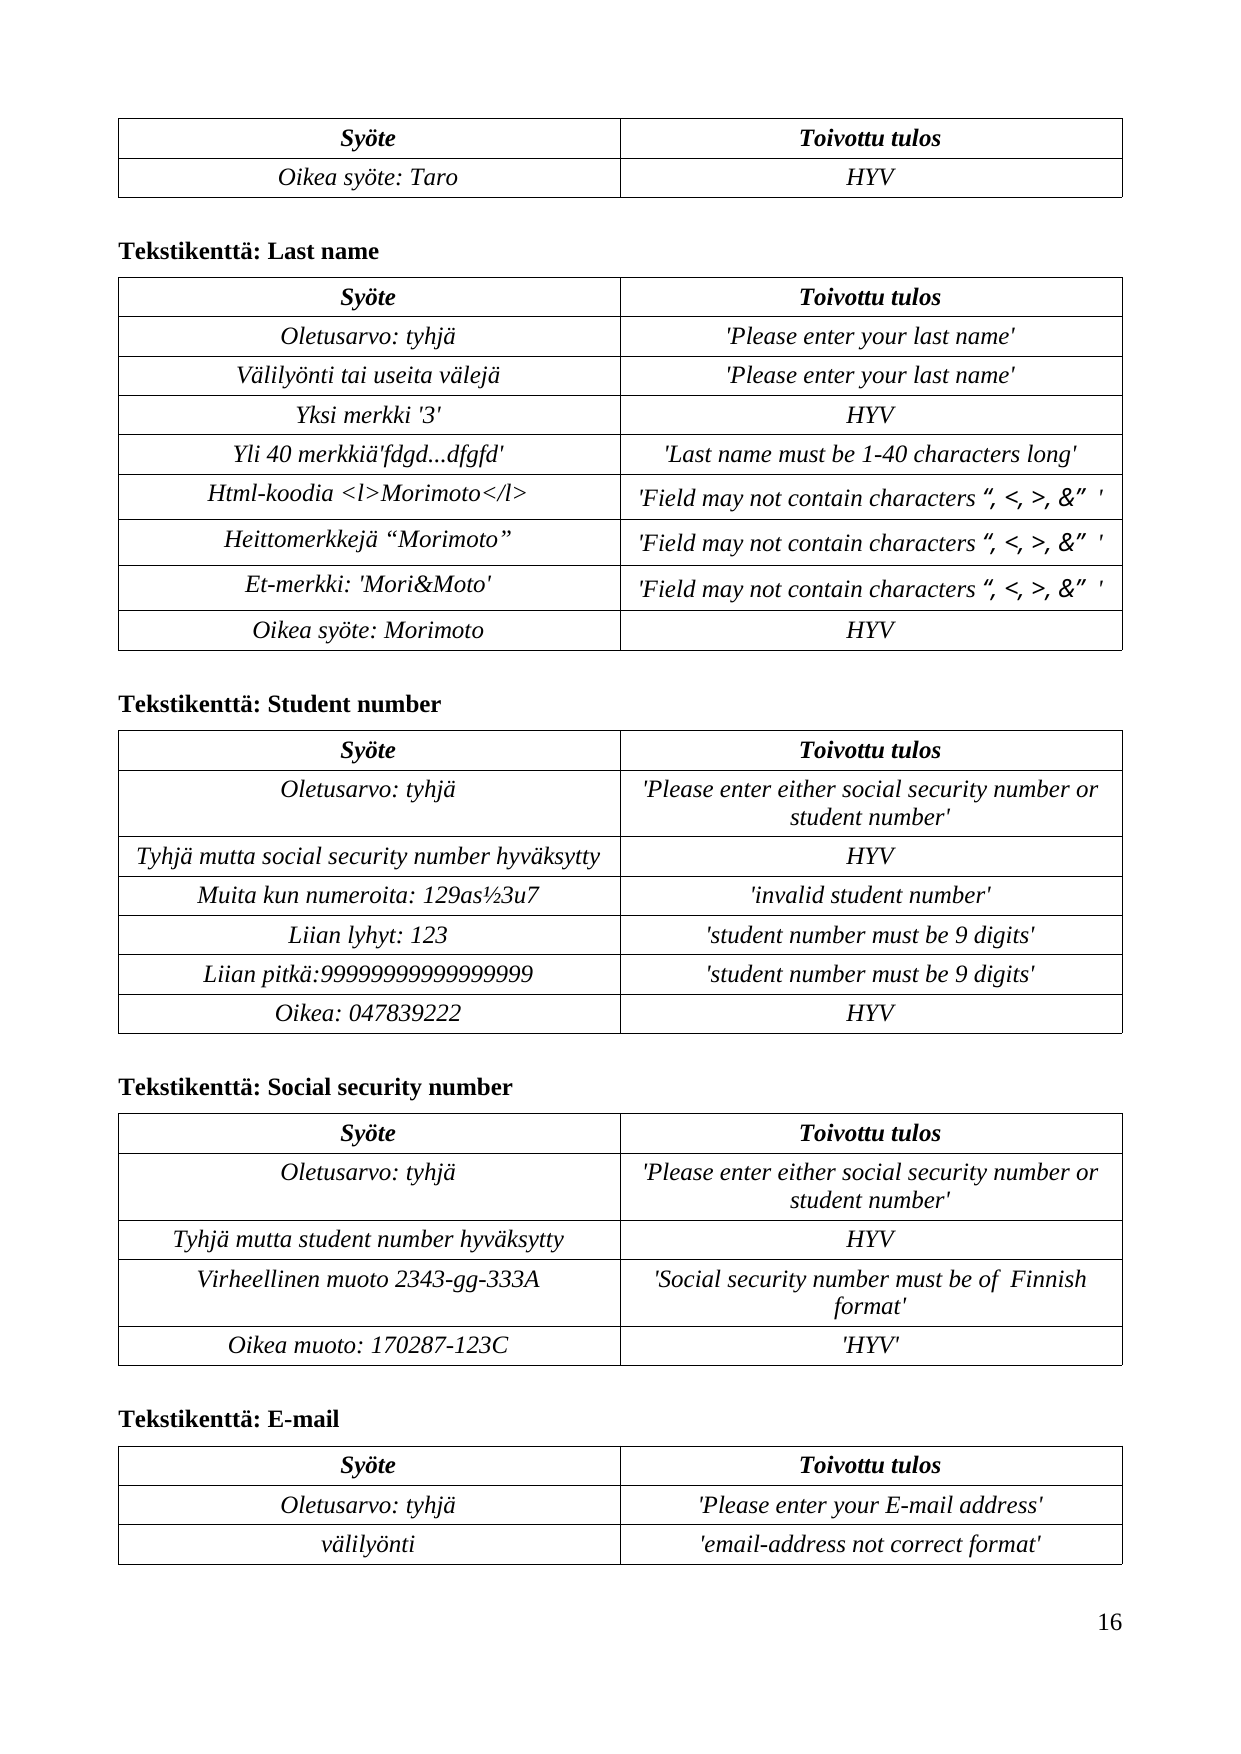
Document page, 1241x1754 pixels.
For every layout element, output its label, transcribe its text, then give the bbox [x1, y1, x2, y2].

table_cell 'student number must be 9 digits' [621, 955, 1122, 993]
table_cell Oletusarvo: tyhjä [119, 317, 620, 356]
text Tekstikenttä: Student number [118, 690, 1122, 718]
table_cell Välilyönti tai useita välejä [119, 357, 620, 395]
table_cell Liian pitkä:99999999999999999 [119, 955, 620, 993]
table_cell 'email-address not correct format' [621, 1525, 1122, 1563]
table_cell 'HYV' [621, 1327, 1122, 1365]
table_header Toivottu tulos [621, 1114, 1122, 1153]
table_header Toivottu tulos [621, 119, 1122, 157]
table_cell Oikea muoto: 170287-123C [119, 1327, 620, 1365]
table_header Toivottu tulos [621, 731, 1122, 769]
table_cell HYV [621, 159, 1122, 197]
table_cell HYV [621, 1221, 1122, 1259]
table_cell HYV [621, 837, 1122, 876]
table_cell 'Please enter your last name' [621, 357, 1122, 395]
table_header Syöte [119, 1447, 620, 1485]
table_cell Oikea syöte: Morimoto [119, 611, 620, 650]
table_header Toivottu tulos [621, 278, 1122, 316]
table_cell 'Please enter your E-mail address' [621, 1486, 1122, 1524]
table_cell 'Social security number must be of Finnish format' [621, 1260, 1122, 1326]
table_cell Virheellinen muoto 2343-gg-333A [119, 1260, 620, 1326]
table_cell Liian lyhyt: 123 [119, 916, 620, 954]
table_cell 'student number must be 9 digits' [621, 916, 1122, 954]
table_cell Oikea: 047839222 [119, 995, 620, 1033]
table_cell Oletusarvo: tyhjä [119, 1486, 620, 1524]
table_header Syöte [119, 278, 620, 316]
text Tekstikenttä: Social security number [118, 1073, 1122, 1101]
table_cell HYV [621, 396, 1122, 434]
table_cell Heittomerkkejä “Morimoto” [119, 520, 620, 565]
table_cell 'Please enter either social security number or student number' [621, 771, 1122, 836]
text Tekstikenttä: Last name [118, 237, 1122, 265]
table_cell 'Last name must be 1-40 characters long' [621, 435, 1122, 473]
table_cell HYV [621, 995, 1122, 1033]
table_header Syöte [119, 119, 620, 157]
text Tekstikenttä: E-mail [118, 1405, 1122, 1433]
table_cell välilyönti [119, 1525, 620, 1563]
table_header Syöte [119, 1114, 620, 1153]
table_cell 'Please enter your last name' [621, 317, 1122, 356]
table_cell 'Field may not contain characters “, <, >, &” ' [621, 520, 1122, 565]
table_cell Oletusarvo: tyhjä [119, 1154, 620, 1219]
table_cell Oikea syöte: Taro [119, 159, 620, 197]
table_cell Muita kun numeroita: 129as½3u7 [119, 877, 620, 915]
table_cell 'invalid student number' [621, 877, 1122, 915]
table_cell Et-merkki: 'Mori&Moto' [119, 566, 620, 610]
table_header Syöte [119, 731, 620, 769]
table_header Toivottu tulos [621, 1447, 1122, 1485]
table_cell Tyhjä mutta student number hyväksytty [119, 1221, 620, 1259]
table_cell 'Field may not contain characters “, <, >, &” ' [621, 566, 1122, 610]
table_cell HYV [621, 611, 1122, 650]
table_cell 'Please enter either social security number or student number' [621, 1154, 1122, 1219]
table_cell Oletusarvo: tyhjä [119, 771, 620, 836]
table_cell Yksi merkki '3' [119, 396, 620, 434]
table_cell Tyhjä mutta social security number hyväksytty [119, 837, 620, 876]
table_cell Yli 40 merkkiä'fdgd...dfgfd' [119, 435, 620, 473]
table_cell 'Field may not contain characters “, <, >, &” ' [621, 475, 1122, 519]
table_cell Html-koodia <l>Morimoto</l> [119, 475, 620, 519]
